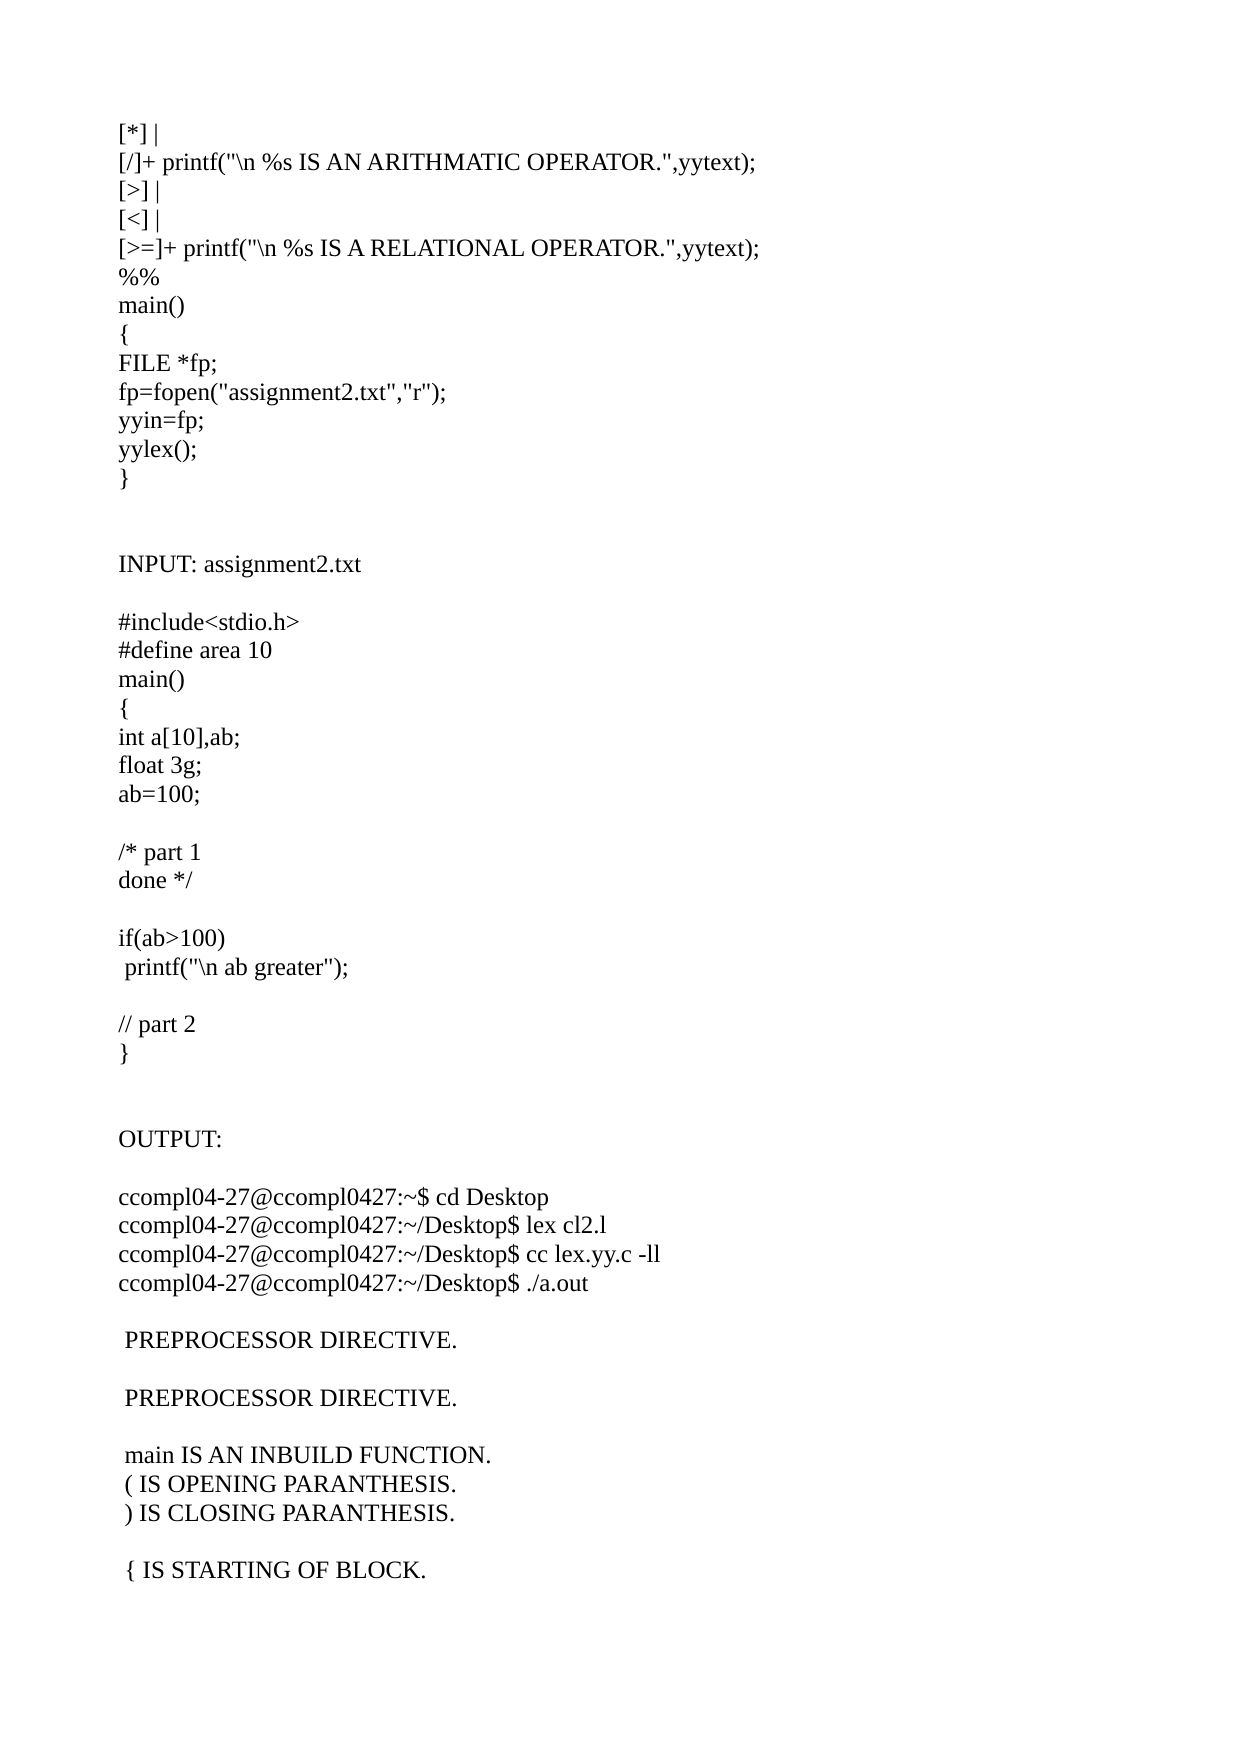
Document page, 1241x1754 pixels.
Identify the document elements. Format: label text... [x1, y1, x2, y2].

text [/]+ printf("\n %s IS AN ARITHMATIC OPERATOR.",yytext); [118, 147, 1122, 176]
text ab=100; [118, 779, 1122, 808]
text int a[10],ab; [118, 722, 1122, 751]
text printf("\n ab greater"); [118, 952, 1122, 981]
text // part 2 [118, 1009, 1122, 1038]
text OUTPUT: [118, 1124, 1122, 1153]
text ccompl04-27@ccompl0427:~/Desktop$ cc lex.yy.c -ll [118, 1239, 1122, 1268]
text ccompl04-27@ccompl0427:~/Desktop$ ./a.out [118, 1268, 1122, 1297]
text ( IS OPENING PARANTHESIS. [118, 1469, 1122, 1498]
text float 3g; [118, 751, 1122, 779]
text } [118, 1038, 1122, 1067]
text #include<stdio.h> [118, 607, 1122, 636]
text FILE *fp; [118, 348, 1122, 377]
text ccompl04-27@ccompl0427:~$ cd Desktop [118, 1182, 1122, 1211]
text done */ [118, 866, 1122, 894]
text } [118, 463, 1122, 492]
text #define area 10 [118, 636, 1122, 664]
text { [118, 319, 1122, 348]
text ) IS CLOSING PARANTHESIS. [118, 1498, 1122, 1527]
text ccompl04-27@ccompl0427:~/Desktop$ lex cl2.l [118, 1211, 1122, 1239]
text main() [118, 664, 1122, 693]
text yyin=fp; [118, 406, 1122, 434]
text { [118, 693, 1122, 722]
text [<] | [118, 204, 1122, 233]
text /* part 1 [118, 837, 1122, 866]
text main() [118, 291, 1122, 319]
text [>] | [118, 176, 1122, 204]
text [*] | [118, 118, 1122, 147]
text PREPROCESSOR DIRECTIVE. [118, 1326, 1122, 1354]
text main IS AN INBUILD FUNCTION. [118, 1441, 1122, 1469]
text INPUT: assignment2.txt [118, 549, 1122, 578]
text PREPROCESSOR DIRECTIVE. [118, 1383, 1122, 1412]
text if(ab>100) [118, 923, 1122, 952]
text [>=]+ printf("\n %s IS A RELATIONAL OPERATOR.",yytext); [118, 233, 1122, 262]
text %% [118, 262, 1122, 291]
text yylex(); [118, 434, 1122, 463]
text fp=fopen("assignment2.txt","r"); [118, 377, 1122, 406]
text { IS STARTING OF BLOCK. [118, 1556, 1122, 1584]
